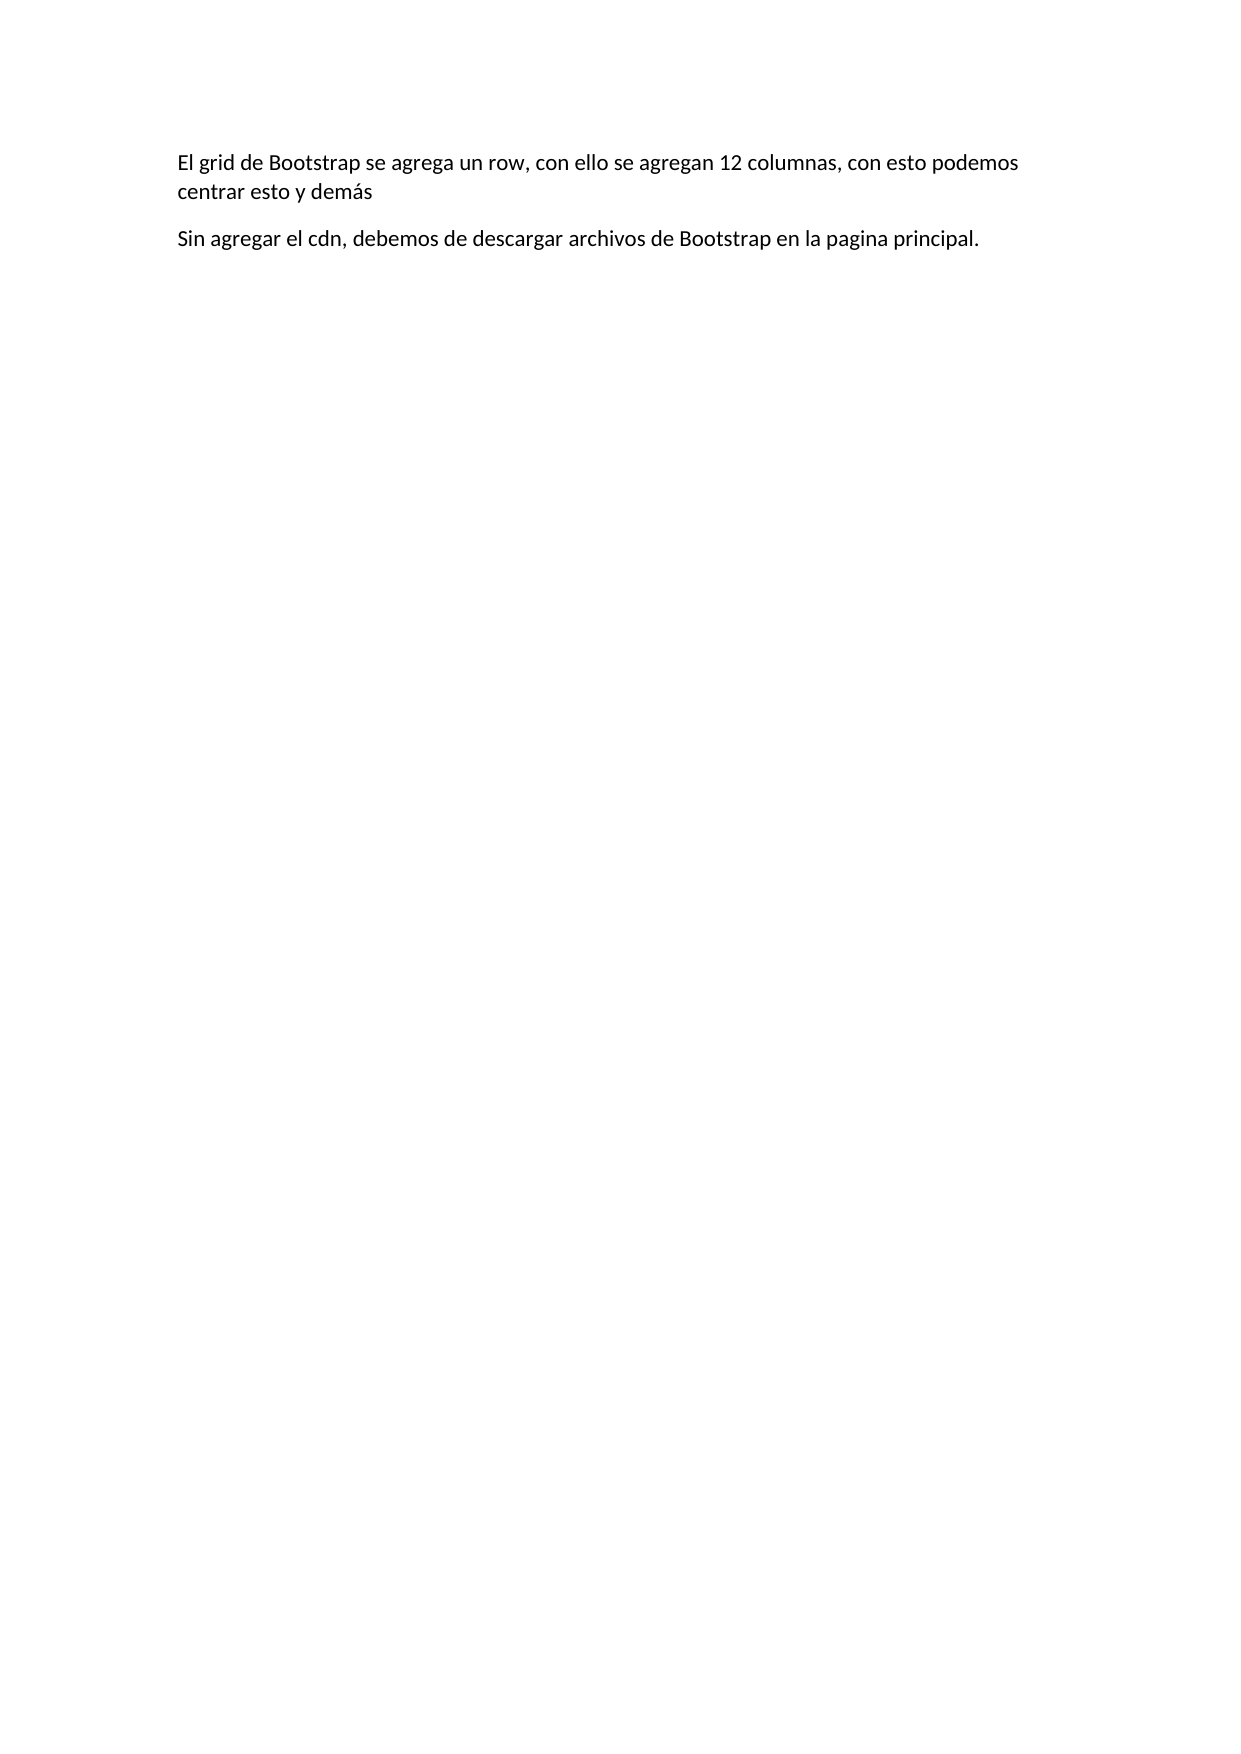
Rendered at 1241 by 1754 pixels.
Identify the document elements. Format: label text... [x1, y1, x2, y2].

text Sin agregar el cdn, debemos de descargar archivos de Bootstrap en la pagina principal. [177, 224, 1063, 252]
text El grid de Bootstrap se agrega un row, con ello se agregan 12 columnas, con esto podemos centrar esto y demás [177, 148, 1063, 206]
